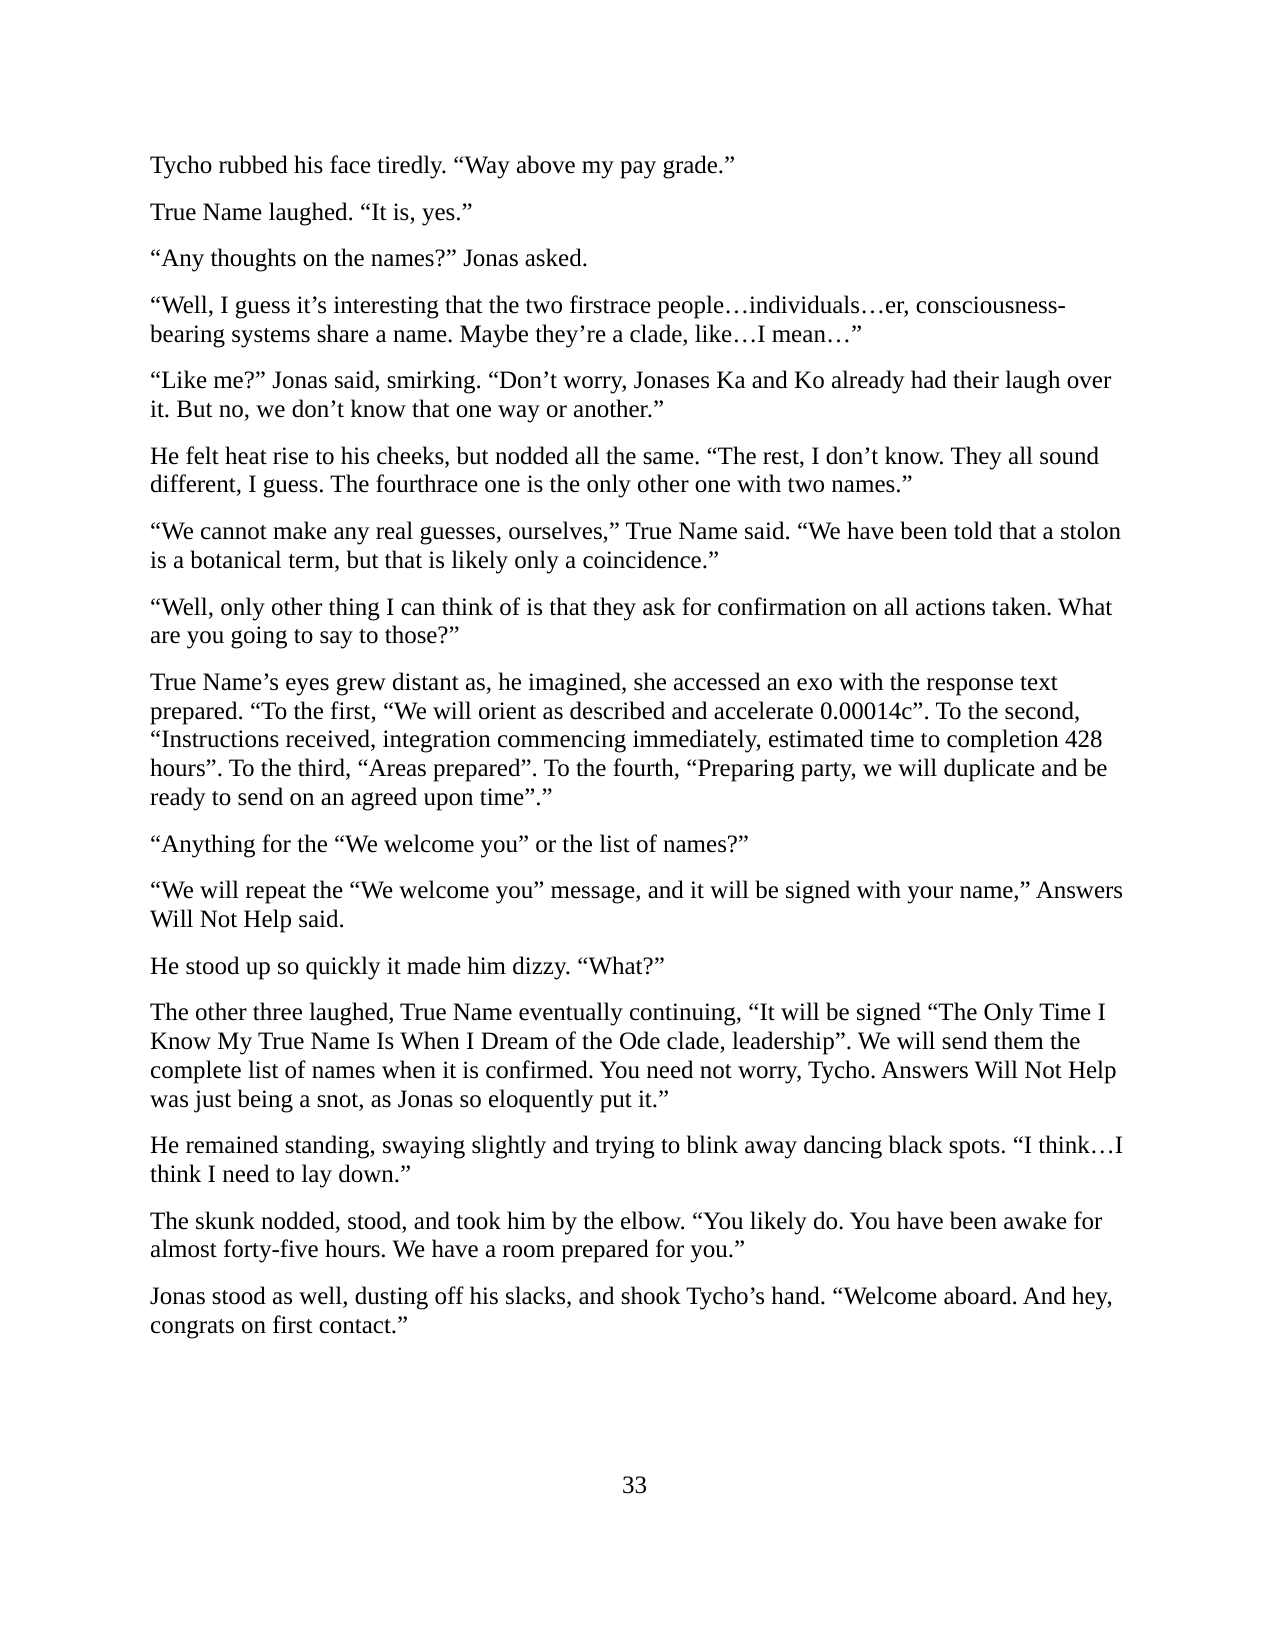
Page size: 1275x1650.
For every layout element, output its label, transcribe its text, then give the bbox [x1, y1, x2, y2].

text “Anything for the “We welcome you” or the list of names?” [150, 829, 1125, 857]
text The skunk nodded, stood, and took him by the elbow. “You likely do. You have been awake for almost forty-five hours. We have a room prepared for you.” [150, 1206, 1125, 1263]
text True Name laughed. “It is, yes.” [150, 197, 1125, 225]
text “Well, I guess it’s interesting that the two firstrace people…individuals…er, consciousness-bearing systems share a name. Maybe they’re a clade, like…I mean…” [150, 290, 1125, 347]
text “Any thoughts on the names?” Jonas asked. [150, 243, 1125, 272]
text “We will repeat the “We welcome you” message, and it will be signed with your name,” Answers Will Not Help said. [150, 875, 1125, 933]
text He felt heat rise to his cheeks, but nodded all the same. “The rest, I don’t know. They all sound different, I guess. The fourthrace one is the only other one with two names.” [150, 441, 1125, 498]
text Tycho rubbed his face tiredly. “Way above my pay grade.” [150, 150, 1125, 179]
text He stood up so quickly it made him dizzy. “What?” [150, 951, 1125, 979]
text He remained standing, swaying slightly and trying to blink away dancing black spots. “I think…I think I need to lay down.” [150, 1130, 1125, 1188]
text The other three laughed, True Name eventually continuing, “It will be signed “The Only Time I Know My True Name Is When I Dream of the Ode clade, leadership”. We will send them the complete list of names when it is confirmed. You need not worry, Tycho. Answers Will Not Help was just being a snot, as Jonas so eloquently put it.” [150, 997, 1125, 1112]
text Jonas stood as well, dusting off his slacks, and shook Tycho’s hand. “Welcome aboard. And hey, congrats on first contact.” [150, 1281, 1125, 1339]
text True Name’s eyes grew distant as, he imagined, she accessed an exo with the response text prepared. “To the first, “We will orient as described and accelerate 0.00014c”. To the second, “Instructions received, integration commencing immediately, estimated time to completion 428 hours”. To the third, “Areas prepared”. To the fourth, “Preparing party, we will duplicate and be ready to send on an agreed upon time”.” [150, 667, 1125, 811]
text “Like me?” Jonas said, smirking. “Don’t worry, Jonases Ka and Ko already had their laugh over it. But no, we don’t know that one way or another.” [150, 365, 1125, 423]
text “Well, only other thing I can think of is that they ask for confirmation on all actions taken. What are you going to say to those?” [150, 592, 1125, 649]
text “We cannot make any real guesses, ourselves,” True Name said. “We have been told that a stolon is a botanical term, but that is likely only a coincidence.” [150, 516, 1125, 574]
